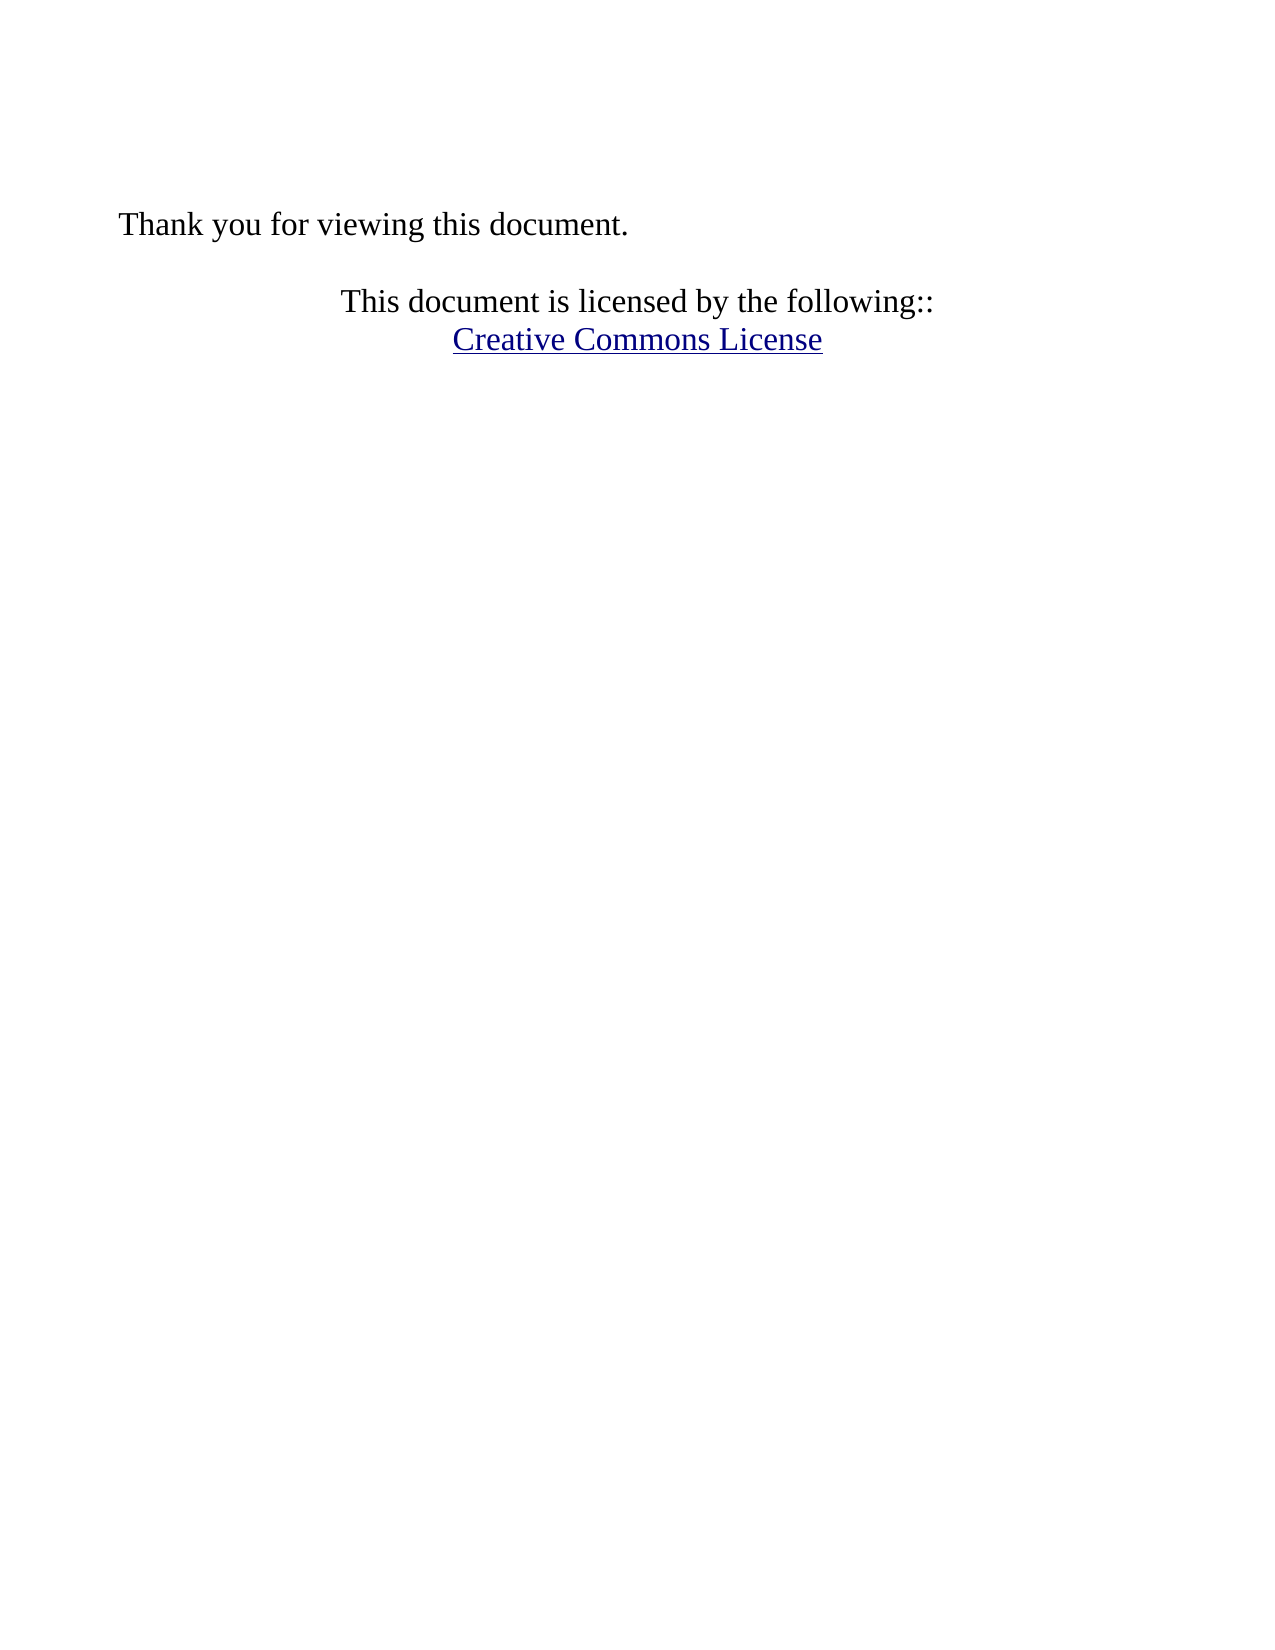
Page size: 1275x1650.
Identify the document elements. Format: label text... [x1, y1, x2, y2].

text Thank you for viewing this document. [118, 204, 1157, 243]
text Creative Commons License [118, 319, 1157, 358]
text This document is licensed by the following:: [118, 281, 1157, 319]
